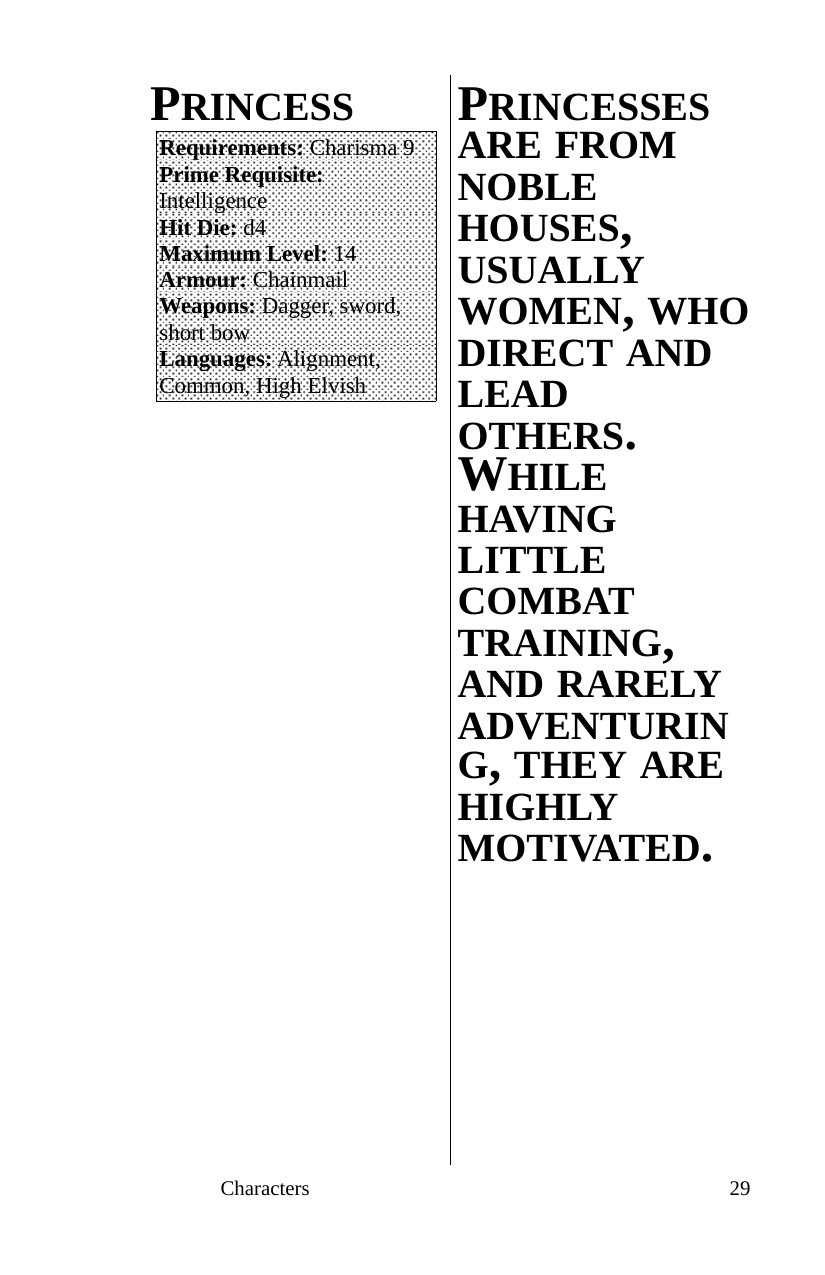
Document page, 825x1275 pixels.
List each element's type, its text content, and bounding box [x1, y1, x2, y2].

text Hit Die: d4 [157, 210, 436, 237]
text Armour: Chainmail [157, 263, 436, 289]
text Weapons: Dagger, sword, short bow [157, 289, 436, 342]
text Requirements: Charisma 9 [157, 132, 436, 158]
text Princesses are from noble houses, usually women, who direct and lead others. While having little combat training, and rarely adventuring, they are highly motivated. [457, 87, 750, 872]
text Languages: Alignment, Common, High Elvish [157, 342, 436, 401]
text Prime requisite: Intelligence [157, 158, 436, 210]
subtitle Princess [150, 87, 442, 128]
text Maximum level: 14 [157, 237, 436, 263]
